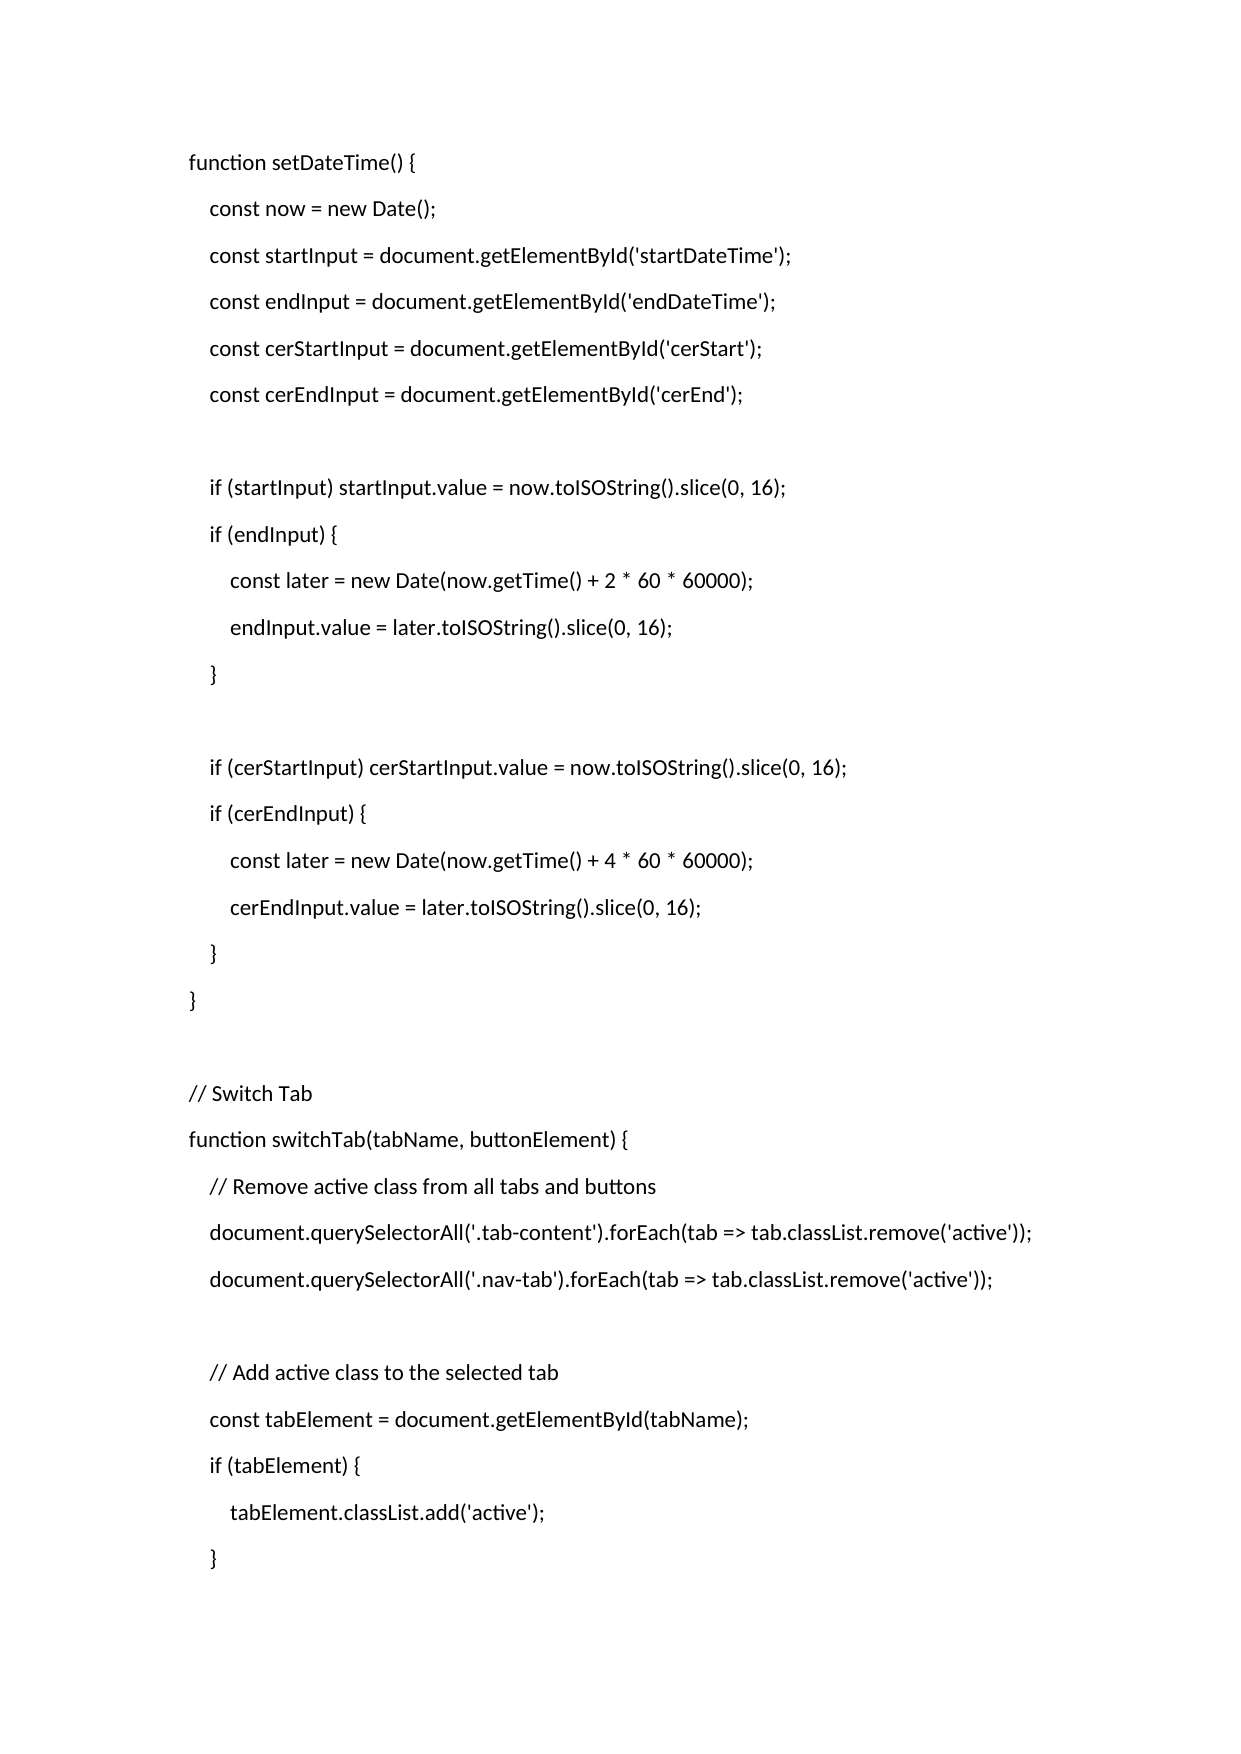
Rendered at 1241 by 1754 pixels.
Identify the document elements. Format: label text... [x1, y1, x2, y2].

text const later = new Date(now.getTime() + 4 * 60 * 60000); [148, 846, 1093, 874]
text document.querySelectorAll('.tab-content').forEach(tab => tab.classList.remove('active')); [148, 1218, 1093, 1247]
text if (cerStartInput) cerStartInput.value = now.toISOString().slice(0, 16); [148, 753, 1093, 781]
text // Remove active class from all tabs and buttons [148, 1172, 1093, 1200]
text const cerStartInput = document.getElementById('cerStart'); [148, 334, 1093, 362]
text const startInput = document.getElementById('startDateTime'); [148, 241, 1093, 269]
text } [148, 939, 1093, 967]
text if (cerEndInput) { [148, 799, 1093, 827]
text // Add active class to the selected tab [148, 1358, 1093, 1386]
text } [148, 1544, 1093, 1572]
text } [148, 986, 1093, 1014]
text if (startInput) startInput.value = now.toISOString().slice(0, 16); [148, 473, 1093, 502]
text function switchTab(tabName, buttonElement) { [148, 1125, 1093, 1153]
text const later = new Date(now.getTime() + 2 * 60 * 60000); [148, 567, 1093, 595]
text const endInput = document.getElementById('endDateTime'); [148, 287, 1093, 315]
text // Switch Tab [148, 1079, 1093, 1107]
text endInput.value = later.toISOString().slice(0, 16); [148, 613, 1093, 641]
text } [148, 660, 1093, 688]
text const tabElement = document.getElementById(tabName); [148, 1405, 1093, 1433]
text if (tabElement) { [148, 1451, 1093, 1479]
text tabElement.classList.add('active'); [148, 1498, 1093, 1526]
text function setDateTime() { [148, 148, 1093, 176]
text if (endInput) { [148, 520, 1093, 548]
text document.querySelectorAll('.nav-tab').forEach(tab => tab.classList.remove('active')); [148, 1265, 1093, 1293]
text const cerEndInput = document.getElementById('cerEnd'); [148, 380, 1093, 408]
text const now = new Date(); [148, 194, 1093, 222]
text cerEndInput.value = later.toISOString().slice(0, 16); [148, 893, 1093, 921]
